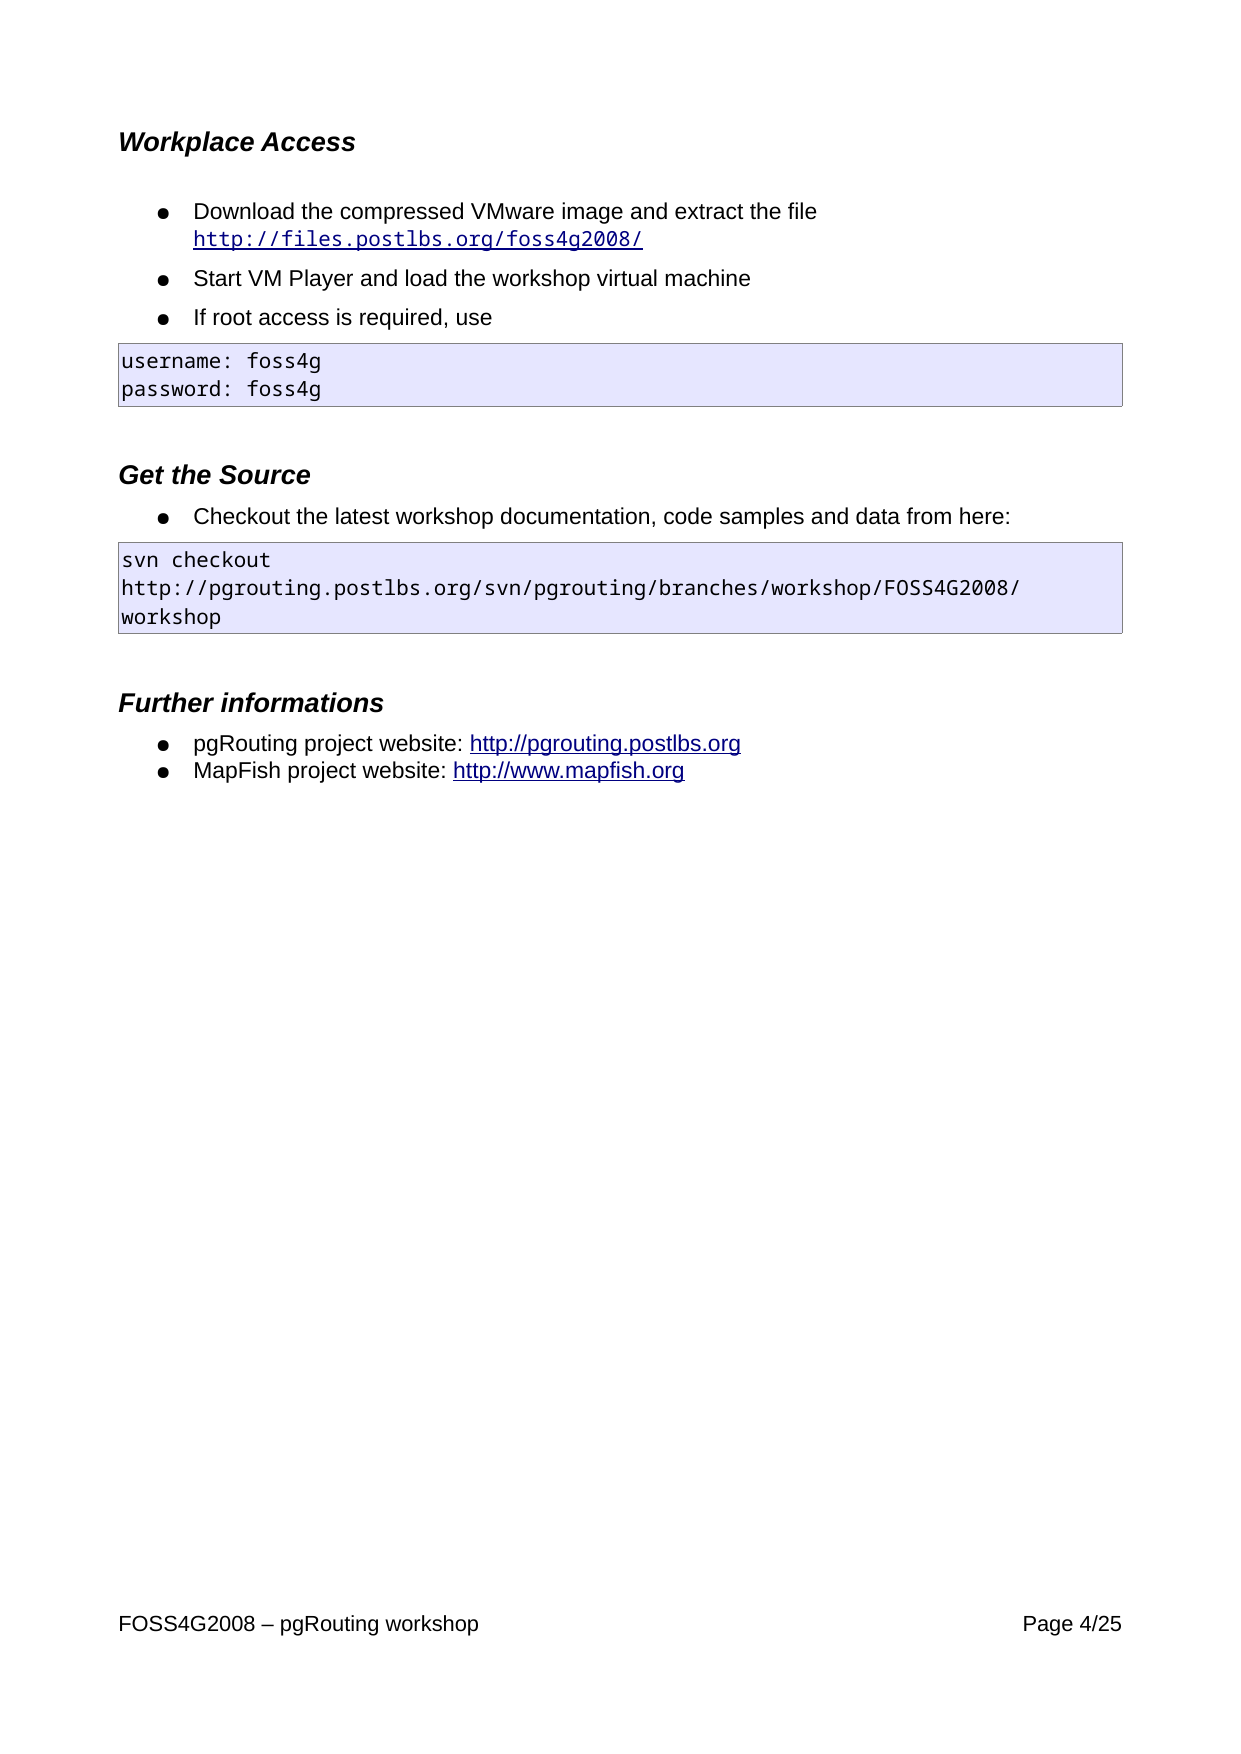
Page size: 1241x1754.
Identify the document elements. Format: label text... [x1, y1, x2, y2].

list If root access is required, use [156, 304, 1122, 330]
list pgRouting project website: http://pgrouting.postlbs.org [156, 730, 1122, 757]
list Checkout the latest workshop documentation, code samples and data from here: [156, 503, 1122, 529]
text svn checkout http://pgrouting.postlbs.org/svn/pgrouting/branches/workshop/FOSS4G2008/ workshop [119, 543, 1122, 633]
subtitle Workplace Access [118, 126, 1122, 157]
subtitle Further informations [118, 687, 1122, 718]
list Download the compressed VMware image and extract the file http://files.postlbs.org/foss4g2008/ [156, 198, 1122, 253]
text username: foss4g [119, 344, 1122, 371]
subtitle Get the Source [118, 459, 1122, 491]
list Start VM Player and load the workshop virtual machine [156, 265, 1122, 292]
list MapFish project website: http://www.mapfish.org [156, 757, 1122, 783]
text password: foss4g [119, 371, 1122, 406]
